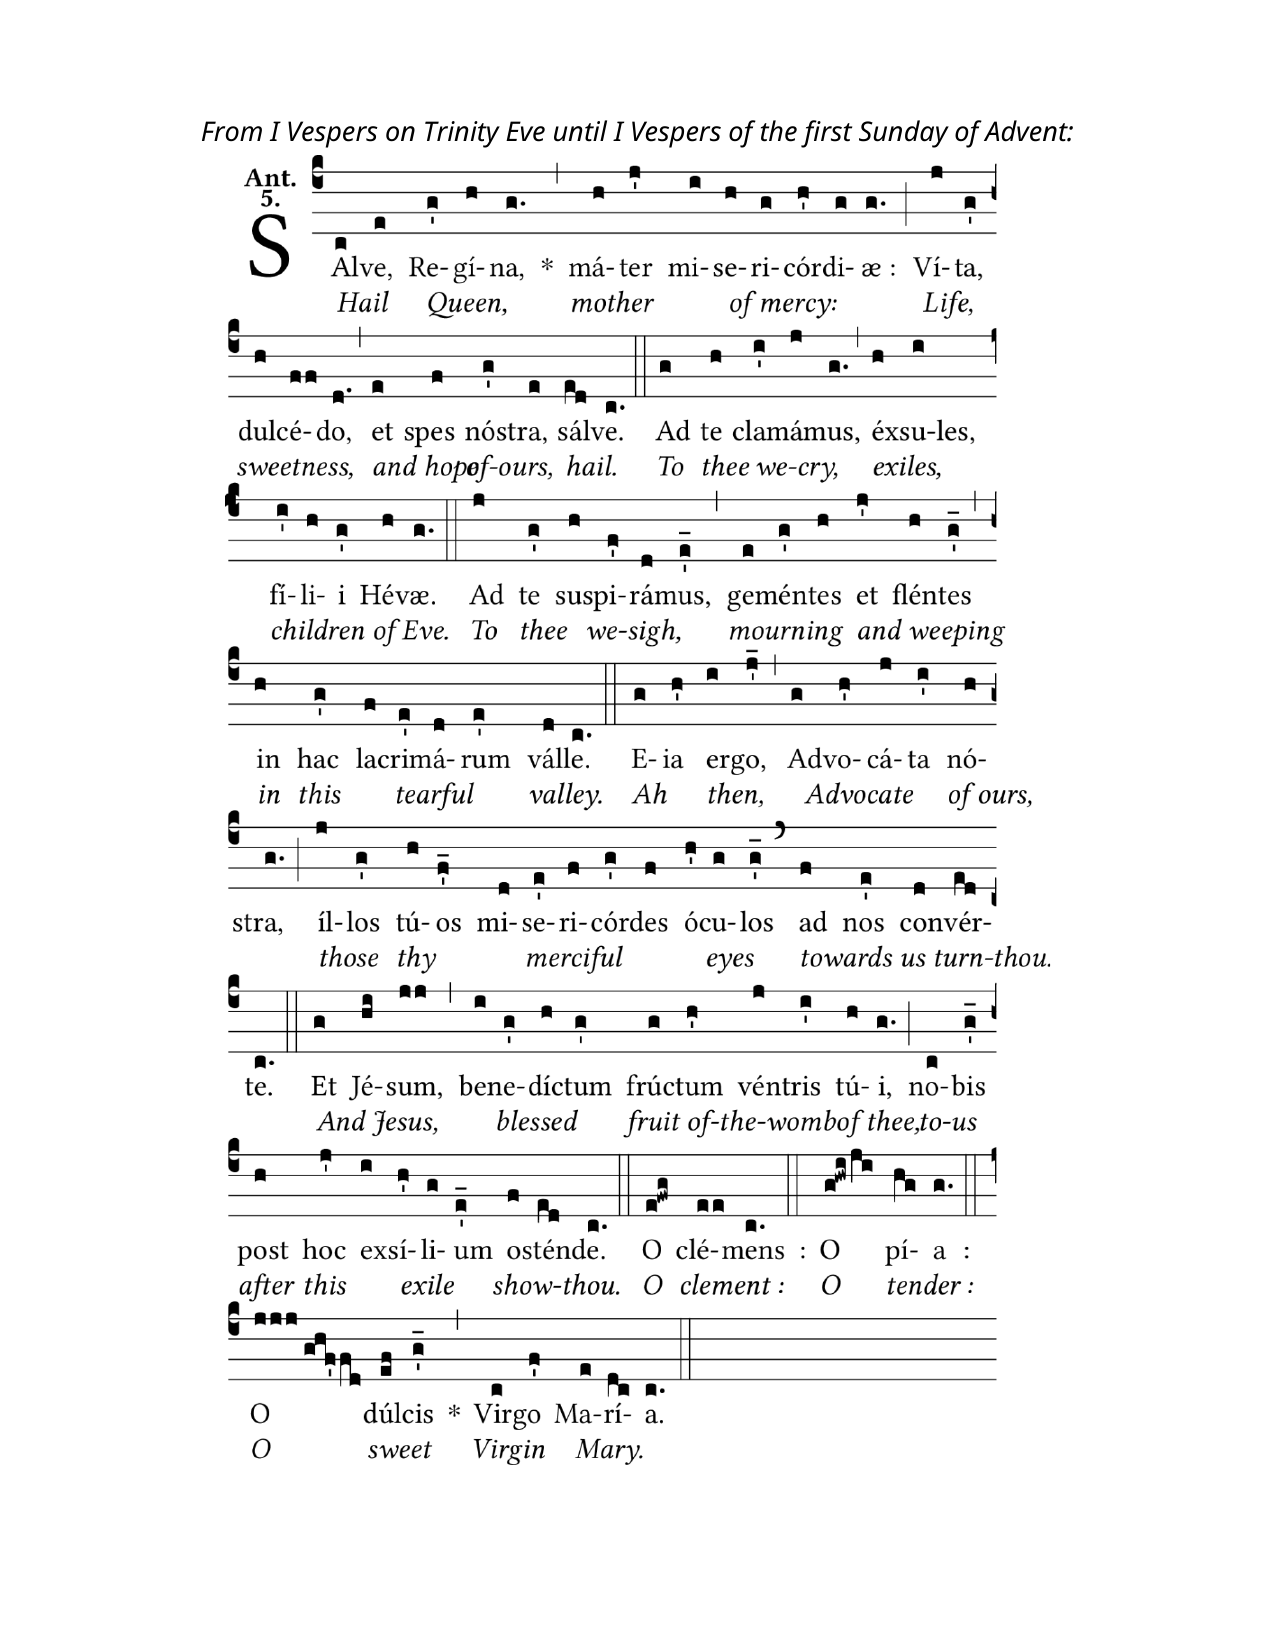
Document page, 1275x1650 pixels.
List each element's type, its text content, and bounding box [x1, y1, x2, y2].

picture [225, 155, 1050, 1465]
text From I Vespers on Trinity Eve until I Vespers of the first Sunday of Advent: [112, 112, 1162, 149]
